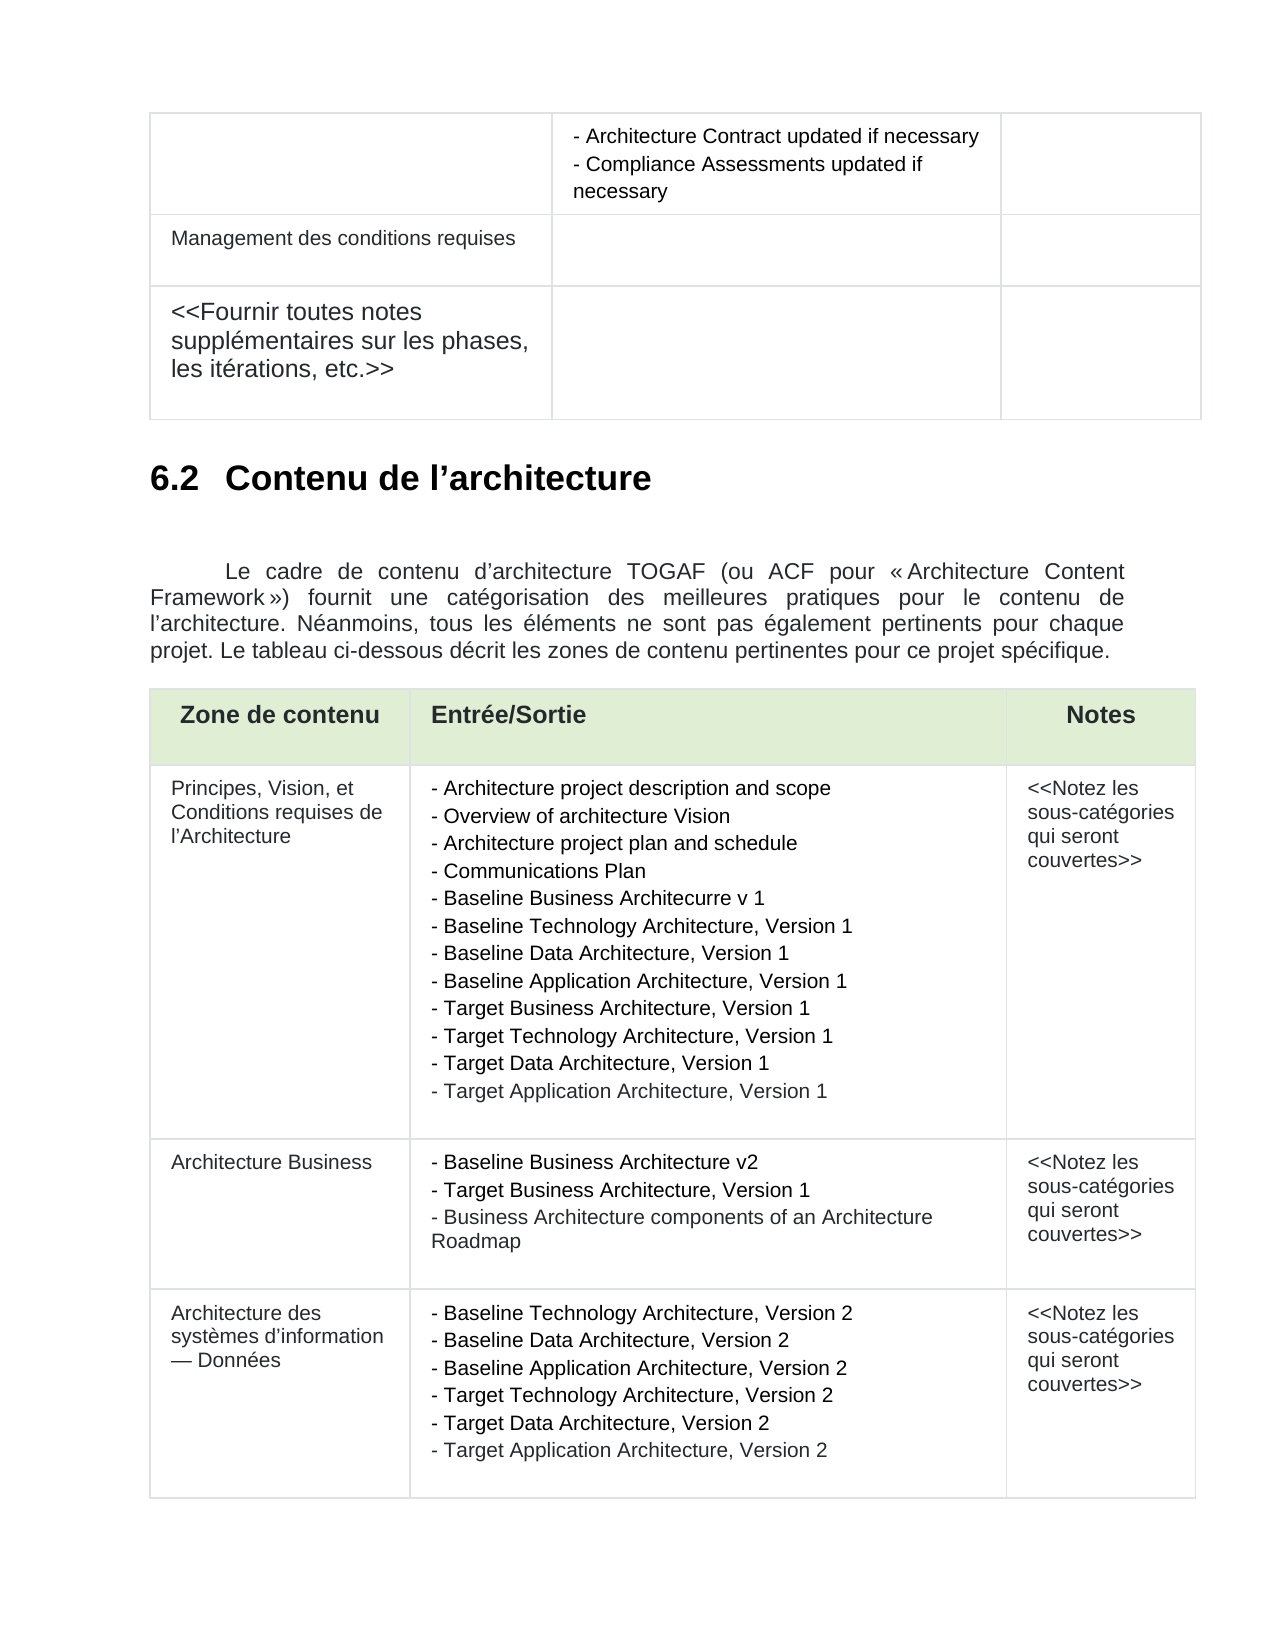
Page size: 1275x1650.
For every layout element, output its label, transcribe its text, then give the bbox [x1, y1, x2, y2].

table_cell - Architecture Contract updated if necessary - Compliance Assessments updated if necessary [553, 114, 1000, 213]
table_cell Architecture des systèmes d’information — Données [151, 1290, 409, 1497]
table_cell Principes, Vision, et Conditions requises de l’Architecture [151, 766, 409, 1138]
table_header Notes [1007, 690, 1195, 764]
table_cell - Baseline Business Architecture v2 - Target Business Architecture, Version 1 - Business Architecture components of an Architecture Roadmap [411, 1140, 1006, 1288]
table_header Entrée/Sortie [411, 690, 1006, 764]
table_cell [553, 287, 1000, 418]
table_cell [1002, 114, 1200, 213]
table_cell [553, 215, 1000, 285]
table_header Zone de contenu [151, 690, 409, 764]
table_cell <<Notez les sous-catégories qui seront couvertes>> [1007, 1290, 1195, 1497]
table_cell Architecture Business [151, 1140, 409, 1288]
table_cell <<Notez les sous-catégories qui seront couvertes>> [1007, 766, 1195, 1138]
table_cell [151, 114, 551, 213]
text Le cadre de contenu d’architecture TOGAF (ou ACF pour « Architecture Content Framework ») fournit une catégorisation des meilleures pratiques pour le contenu de l’architecture. Néanmoins, tous les éléments ne sont pas également pertinents pour chaque projet. Le tableau ci-dessous décrit les zones de contenu pertinentes pour ce projet spécifique. [150, 558, 1125, 663]
table_cell - Architecture project description and scope - Overview of architecture Vision - Architecture project plan and schedule - Communications Plan - Baseline Business Architecurre v 1 - Baseline Technology Architecture, Version 1 - Baseline Data Architecture, Version 1 - Baseline Application Architecture, Version 1 - Target Business Architecture, Version 1 - Target Technology Architecture, Version 1 - Target Data Architecture, Version 1 - Target Application Architecture, Version 1 [411, 766, 1006, 1138]
subtitle Contenu de l’architecture [150, 458, 1125, 498]
table_cell <<Notez les sous-catégories qui seront couvertes>> [1007, 1140, 1195, 1288]
table_cell [1002, 215, 1200, 285]
table_cell - Baseline Technology Architecture, Version 2 - Baseline Data Architecture, Version 2 - Baseline Application Architecture, Version 2 - Target Technology Architecture, Version 2 - Target Data Architecture, Version 2 - Target Application Architecture, Version 2 [411, 1290, 1006, 1497]
table_cell <<Fournir toutes notes supplémentaires sur les phases, les itérations, etc.>> [151, 287, 551, 418]
table_cell Management des conditions requises [151, 215, 551, 285]
table_cell [1002, 287, 1200, 418]
